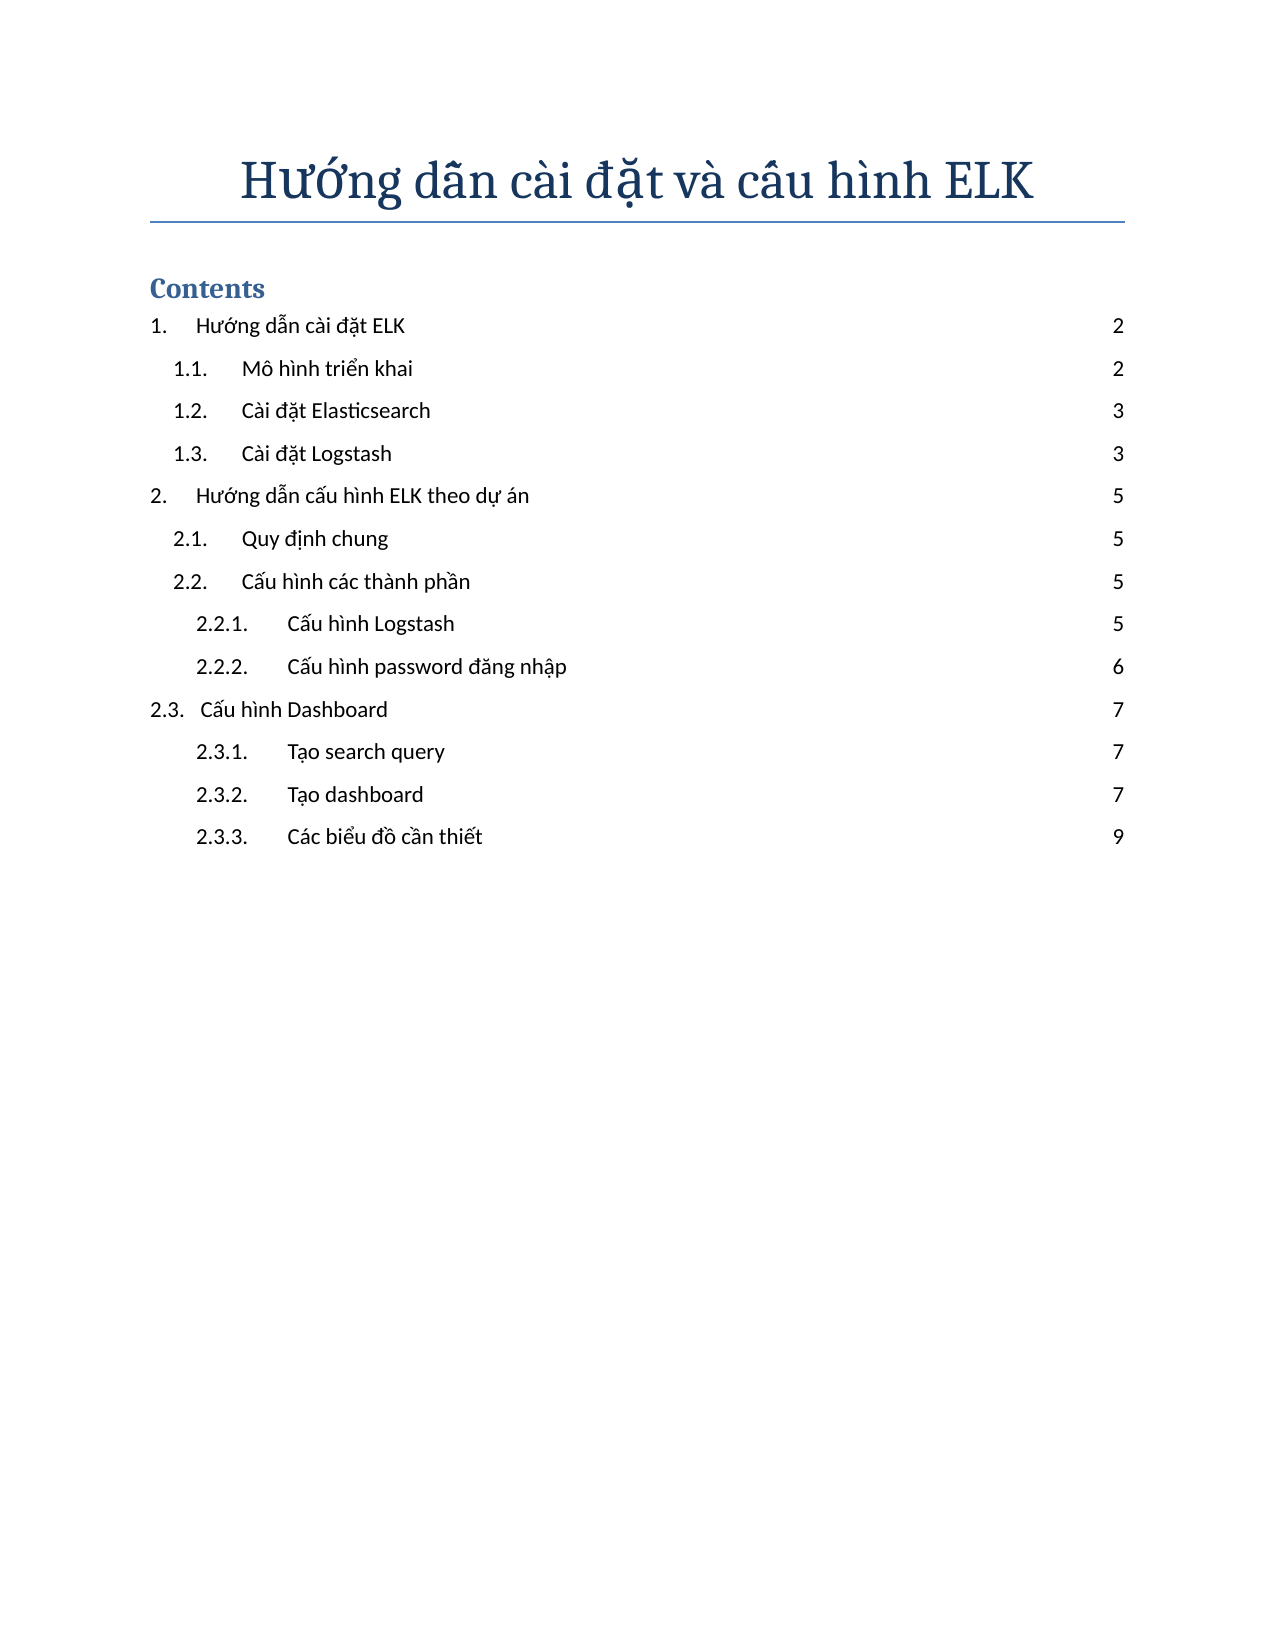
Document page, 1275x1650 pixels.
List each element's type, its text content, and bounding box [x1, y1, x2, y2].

title Hướng dẫn cài đặt và cấu hình ELK [150, 150, 1125, 221]
text 2.3. Cấu hình Dashboard 7 [150, 695, 1125, 723]
text 2.3.2. Tạo dashboard 7 [196, 780, 1125, 808]
text 1.1. Mô hình triển khai 2 [173, 354, 1125, 382]
text 1.3. Cài đặt Logstash 3 [173, 439, 1125, 467]
text 2.3.1. Tạo search query 7 [196, 737, 1125, 765]
text 1. Hướng dẫn cài đặt ELK 2 [150, 311, 1125, 339]
text 2.2. Cấu hình các thành phần 5 [173, 567, 1125, 595]
text 2. Hướng dẫn cấu hình ELK theo dự án 5 [150, 482, 1125, 510]
text 2.3.3. Các biểu đồ cần thiết 9 [196, 822, 1125, 851]
text Contents [150, 273, 1125, 306]
text 2.2.1. Cấu hình Logstash 5 [196, 609, 1125, 637]
text 2.2.2. Cấu hình password đăng nhập 6 [196, 652, 1125, 680]
text 2.1. Quy định chung 5 [173, 524, 1125, 552]
text 1.2. Cài đặt Elasticsearch 3 [173, 396, 1125, 424]
